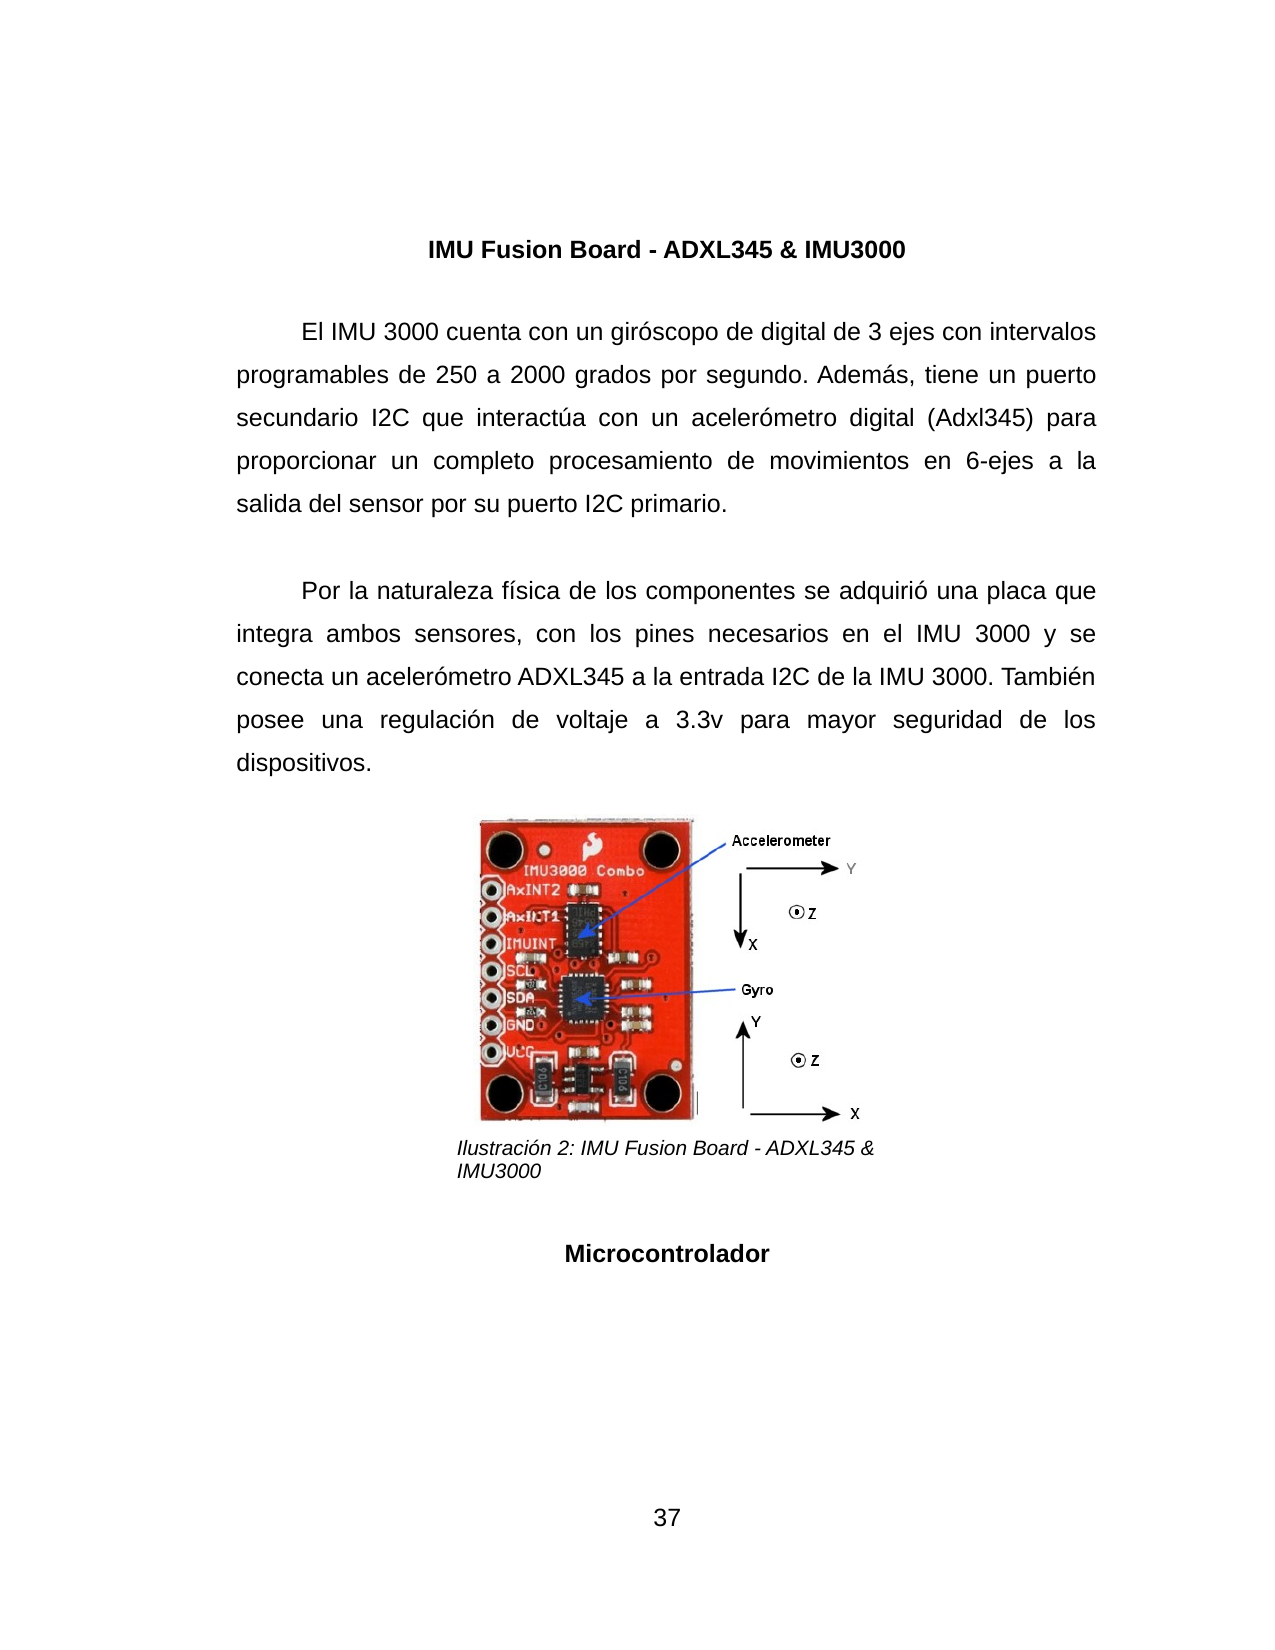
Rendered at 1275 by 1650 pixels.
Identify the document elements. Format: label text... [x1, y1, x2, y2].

subtitle IMU Fusion Board - ADXL345 & IMU3000 [236, 235, 1098, 264]
picture [473, 814, 865, 1127]
text Ilustración 2: IMU Fusion Board - ADXL345 & IMU3000 [457, 1135, 878, 1180]
text Por la naturaleza física de los componentes se adquirió una placa que integra ambos sensores, con los pines necesarios en el IMU 3000 y se conecta un acelerómetro ADXL345 a la entrada I2C de la IMU 3000. También posee una regulación de voltaje a 3.3v para mayor seguridad de los dispositivos. [236, 576, 1098, 777]
subtitle Microcontrolador [236, 1239, 1098, 1268]
text El IMU 3000 cuenta con un giróscopo de digital de 3 ejes con intervalos programables de 250 a 2000 grados por segundo. Además, tiene un puerto secundario I2C que interactúa con un acelerómetro digital (Adxl345) para proporcionar un completo procesamiento de movimientos en 6-ejes a la salida del sensor por su puerto I2C primario. [236, 317, 1098, 518]
